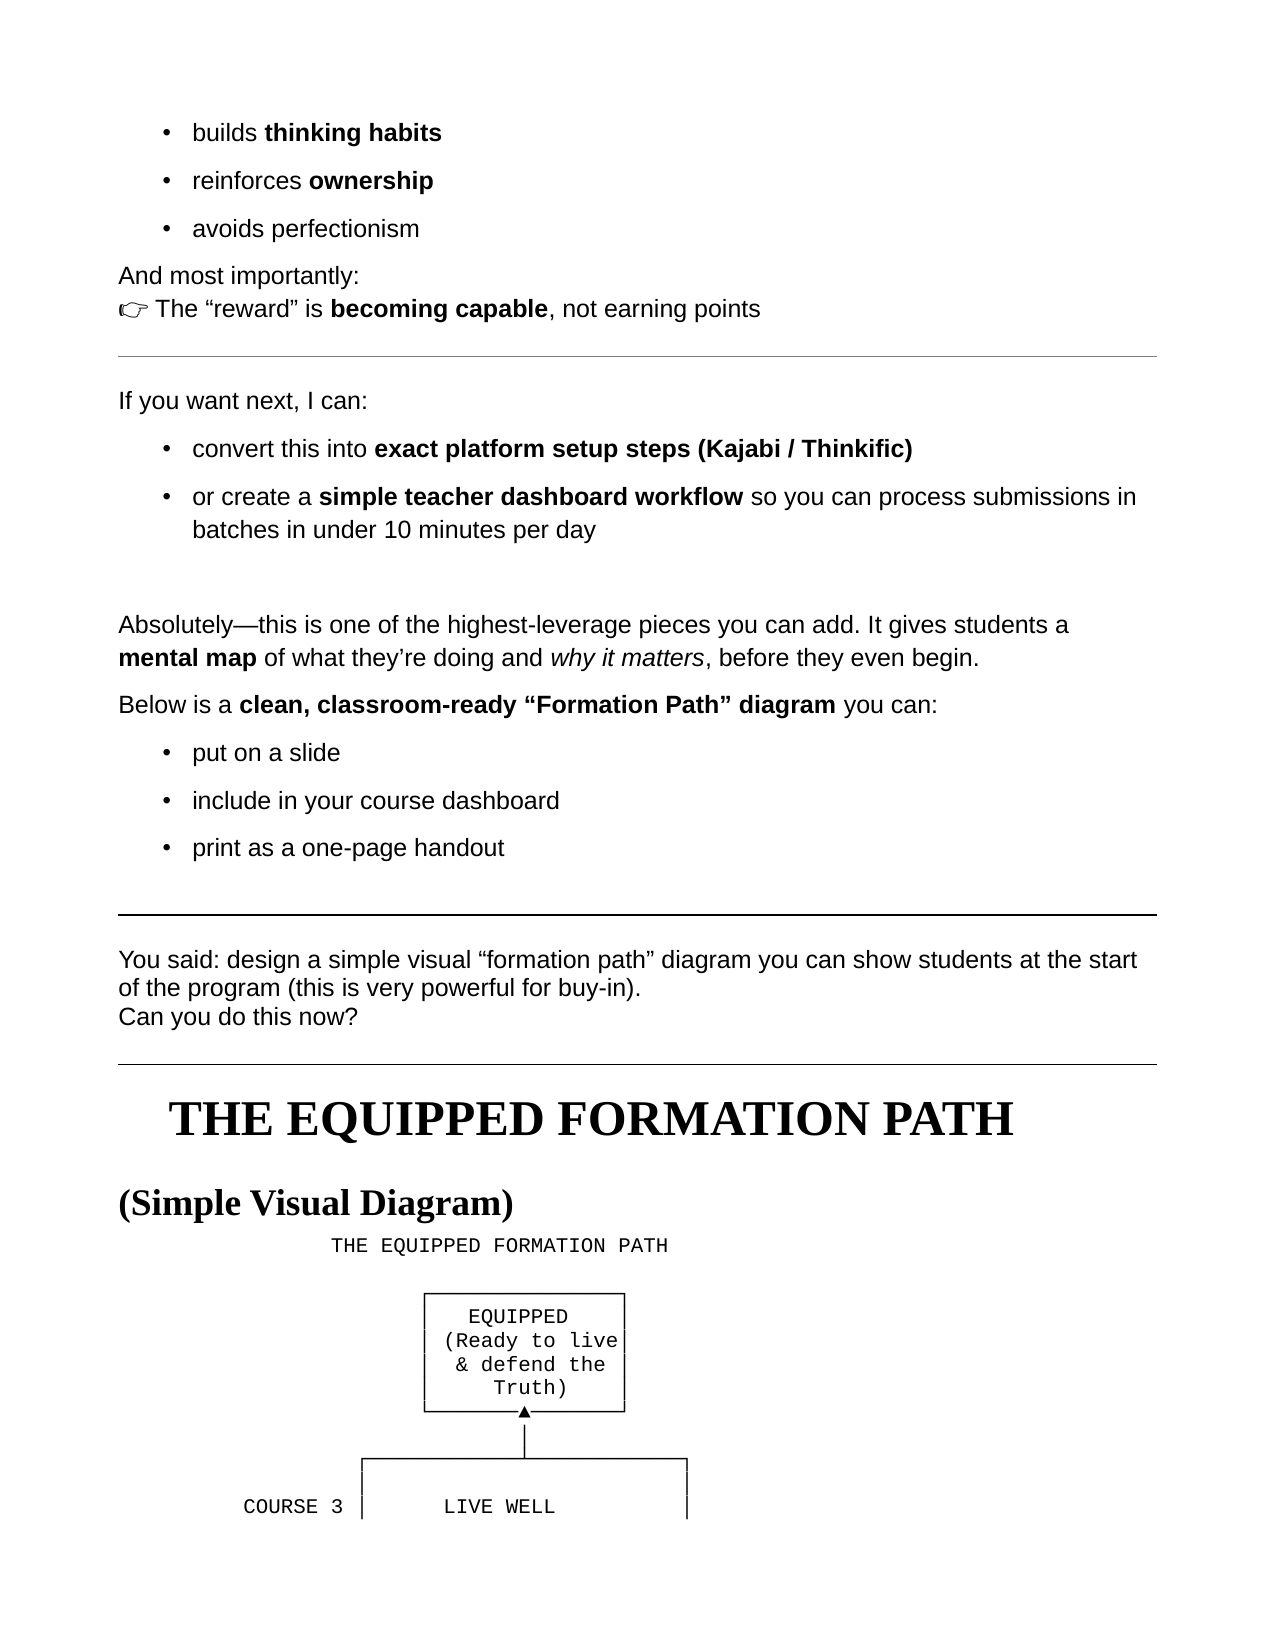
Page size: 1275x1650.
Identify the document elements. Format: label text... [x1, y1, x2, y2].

list include in your course dashboard [162, 786, 1157, 814]
text If you want next, I can: [118, 386, 1157, 415]
text You said: design a simple visual “formation path” diagram you can show students at the start of the program (this is very powerful for buy-in). [118, 944, 1157, 1002]
text │ & defend the │ [118, 1354, 424, 1377]
text COURSE 3 │ LIVE WELL │ [362, 1496, 686, 1519]
list avoids perfectionism [162, 213, 1157, 242]
text │ [525, 1425, 1157, 1448]
text └───────▲───────┘ [118, 1401, 1157, 1425]
text Absolutely—this is one of the highest-leverage pieces you can add. It gives students a mental map of what they’re doing and why it matters, before they even begin. [118, 610, 1157, 672]
text Can you do this now? [118, 1002, 1157, 1031]
list convert this into exact platform setup steps (Kajabi / Thinkific) [162, 434, 1157, 463]
text Below is a clean, classroom-ready “Formation Path” diagram you can: [118, 690, 1157, 719]
text │ (Ready to live│ [118, 1330, 1157, 1354]
list builds thinking habits [162, 118, 1157, 147]
subtitle 🧭 THE EQUIPPED FORMATION PATH [118, 1089, 1157, 1147]
subtitle (Simple Visual Diagram) [118, 1180, 1157, 1223]
text │ [118, 1425, 524, 1448]
text COURSE 3 │ LIVE WELL │ [118, 1496, 361, 1519]
text │ Truth) │ [118, 1377, 1157, 1401]
text COURSE 3 │ LIVE WELL │ [687, 1496, 1157, 1519]
text │ EQUIPPED │ [118, 1306, 1157, 1330]
list print as a one-page handout [162, 833, 1157, 862]
text ┌────────────┴────────────┐ [118, 1448, 1157, 1472]
text And most importantly: 👉 The “reward” is becoming capable, not earning points [118, 261, 1157, 323]
text THE EQUIPPED FORMATION PATH [118, 1236, 1157, 1259]
list or create a simple teacher dashboard workflow so you can process submissions in batches in under 10 minutes per day [162, 481, 1157, 543]
text │ & defend the │ [625, 1354, 1157, 1377]
text │ & defend the │ [425, 1354, 624, 1377]
text ┌───────────────┐ [118, 1283, 1157, 1306]
list put on a slide [162, 738, 1157, 767]
text │ │ [118, 1472, 1157, 1496]
list reinforces ownership [162, 166, 1157, 195]
